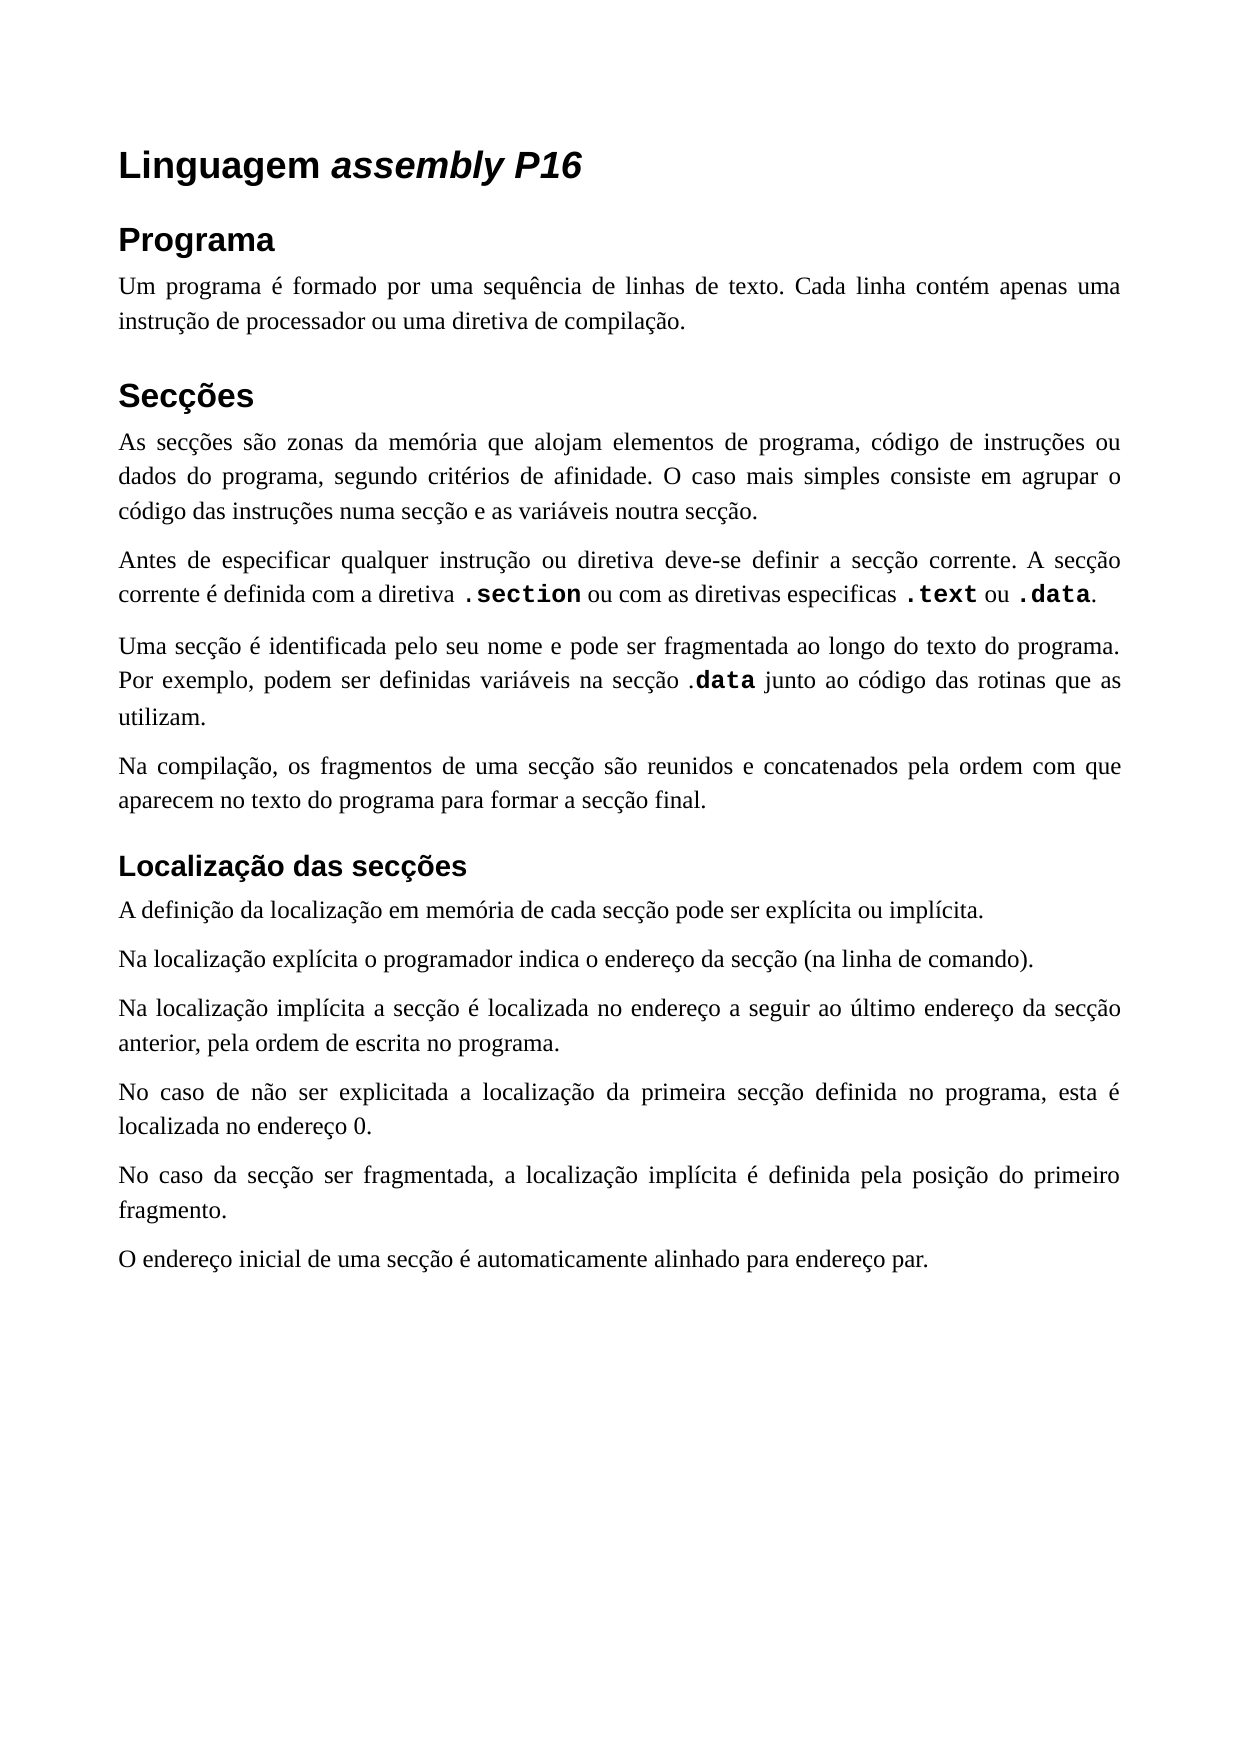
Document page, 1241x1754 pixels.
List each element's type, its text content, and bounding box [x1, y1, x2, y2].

text Na localização explícita o programador indica o endereço da secção (na linha de comando). [118, 944, 1122, 973]
subtitle Programa [118, 220, 1122, 259]
text O endereço inicial de uma secção é automaticamente alinhado para endereço par. [118, 1244, 1122, 1273]
subtitle Localização das secções [118, 849, 1122, 883]
text Uma secção é identificada pelo seu nome e pode ser fragmentada ao longo do texto do programa. Por exemplo, podem ser definidas variáveis na secção .data junto ao código das rotinas que as utilizam. [118, 631, 1122, 731]
text A definição da localização em memória de cada secção pode ser explícita ou implícita. [118, 895, 1122, 924]
subtitle Secções [118, 376, 1122, 414]
text Na localização implícita a secção é localizada no endereço a seguir ao último endereço da secção anterior, pela ordem de escrita no programa. [118, 993, 1122, 1057]
text Um programa é formado por uma sequência de linhas de texto. Cada linha contém apenas uma instrução de processador ou uma diretiva de compilação. [118, 271, 1122, 334]
text As secções são zonas da memória que alojam elementos de programa, código de instruções ou dados do programa, segundo critérios de afinidade. O caso mais simples consiste em agrupar o código das instruções numa secção e as variáveis noutra secção. [118, 427, 1122, 524]
text No caso de não ser explicitada a localização da primeira secção definida no programa, esta é localizada no endereço 0. [118, 1077, 1122, 1140]
text Na compilação, os fragmentos de uma secção são reunidos e concatenados pela ordem com que aparecem no texto do programa para formar a secção final. [118, 751, 1122, 814]
subtitle Linguagem assembly P16 [118, 143, 1122, 187]
text No caso da secção ser fragmentada, a localização implícita é definida pela posição do primeiro fragmento. [118, 1161, 1122, 1224]
text Antes de especificar qualquer instrução ou diretiva deve-se definir a secção corrente. A secção corrente é definida com a diretiva .section ou com as diretivas especificas .text ou .data. [118, 545, 1122, 610]
